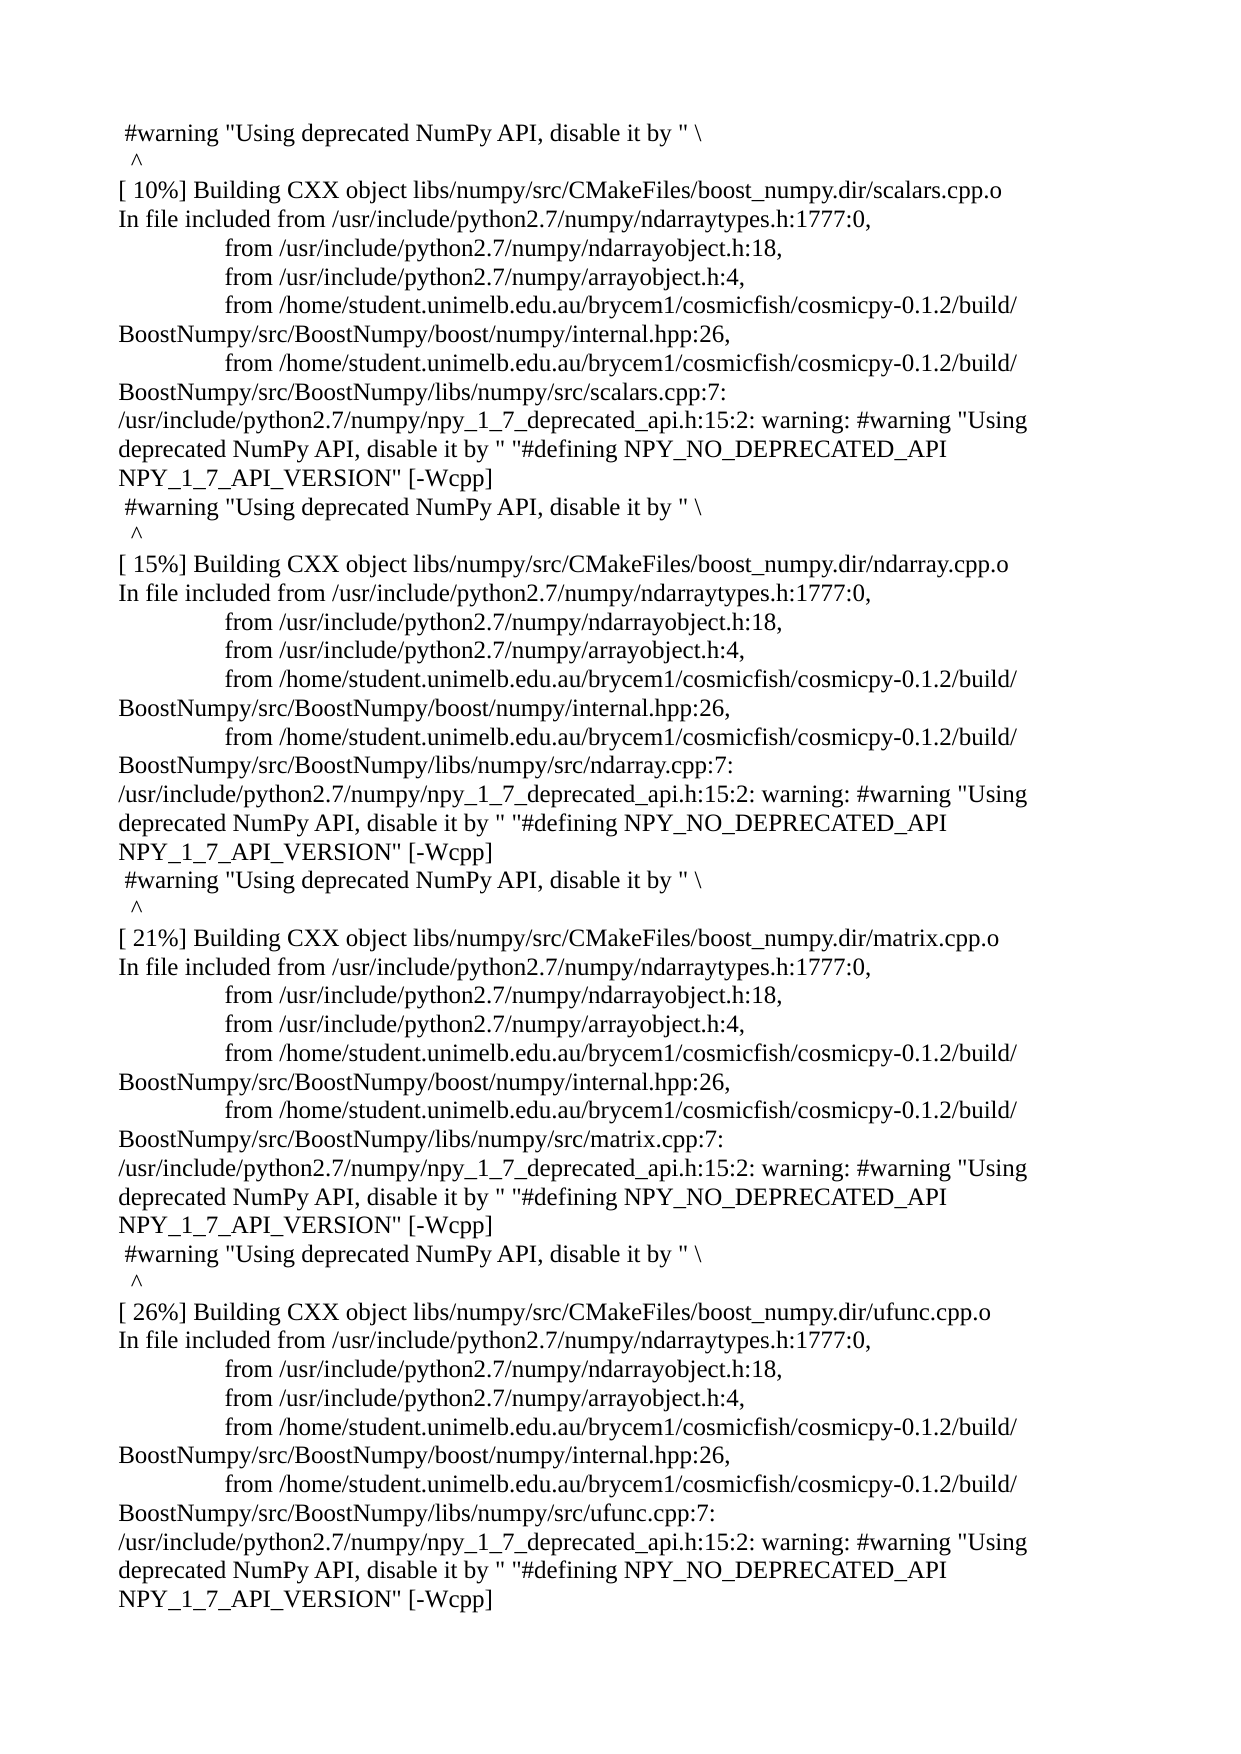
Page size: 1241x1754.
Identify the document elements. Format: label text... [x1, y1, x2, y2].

text from /home/student.unimelb.edu.au/brycem1/cosmicfish/cosmicpy-0.1.2/build/BoostNumpy/src/BoostNumpy/libs/numpy/src/ufunc.cpp:7: [118, 1469, 1122, 1527]
text #warning "Using deprecated NumPy API, disable it by " \ [118, 866, 1122, 894]
text [ 26%] Building CXX object libs/numpy/src/CMakeFiles/boost_numpy.dir/ufunc.cpp.o [118, 1297, 1122, 1326]
text ^ [118, 1268, 1122, 1297]
text #warning "Using deprecated NumPy API, disable it by " \ [118, 492, 1122, 521]
text from /usr/include/python2.7/numpy/ndarrayobject.h:18, [118, 607, 1122, 636]
text In file included from /usr/include/python2.7/numpy/ndarraytypes.h:1777:0, [118, 1326, 1122, 1354]
text from /usr/include/python2.7/numpy/ndarrayobject.h:18, [118, 1354, 1122, 1383]
text /usr/include/python2.7/numpy/npy_1_7_deprecated_api.h:15:2: warning: #warning "Using deprecated NumPy API, disable it by " "#defining NPY_NO_DEPRECATED_API NPY_1_7_API_VERSION" [-Wcpp] [118, 406, 1122, 492]
text /usr/include/python2.7/numpy/npy_1_7_deprecated_api.h:15:2: warning: #warning "Using deprecated NumPy API, disable it by " "#defining NPY_NO_DEPRECATED_API NPY_1_7_API_VERSION" [-Wcpp] [118, 1153, 1122, 1239]
text from /usr/include/python2.7/numpy/arrayobject.h:4, [118, 636, 1122, 664]
text from /usr/include/python2.7/numpy/ndarrayobject.h:18, [118, 981, 1122, 1009]
text ^ [118, 521, 1122, 549]
text from /home/student.unimelb.edu.au/brycem1/cosmicfish/cosmicpy-0.1.2/build/BoostNumpy/src/BoostNumpy/boost/numpy/internal.hpp:26, [118, 1038, 1122, 1096]
text from /home/student.unimelb.edu.au/brycem1/cosmicfish/cosmicpy-0.1.2/build/BoostNumpy/src/BoostNumpy/boost/numpy/internal.hpp:26, [118, 664, 1122, 722]
text from /usr/include/python2.7/numpy/arrayobject.h:4, [118, 262, 1122, 291]
text In file included from /usr/include/python2.7/numpy/ndarraytypes.h:1777:0, [118, 578, 1122, 607]
text from /usr/include/python2.7/numpy/ndarrayobject.h:18, [118, 233, 1122, 262]
text from /home/student.unimelb.edu.au/brycem1/cosmicfish/cosmicpy-0.1.2/build/BoostNumpy/src/BoostNumpy/boost/numpy/internal.hpp:26, [118, 1412, 1122, 1469]
text [ 10%] Building CXX object libs/numpy/src/CMakeFiles/boost_numpy.dir/scalars.cpp.o [118, 176, 1122, 204]
text from /home/student.unimelb.edu.au/brycem1/cosmicfish/cosmicpy-0.1.2/build/BoostNumpy/src/BoostNumpy/libs/numpy/src/scalars.cpp:7: [118, 348, 1122, 406]
text #warning "Using deprecated NumPy API, disable it by " \ [118, 118, 1122, 147]
text [ 15%] Building CXX object libs/numpy/src/CMakeFiles/boost_numpy.dir/ndarray.cpp.o [118, 549, 1122, 578]
text /usr/include/python2.7/numpy/npy_1_7_deprecated_api.h:15:2: warning: #warning "Using deprecated NumPy API, disable it by " "#defining NPY_NO_DEPRECATED_API NPY_1_7_API_VERSION" [-Wcpp] [118, 779, 1122, 866]
text from /usr/include/python2.7/numpy/arrayobject.h:4, [118, 1383, 1122, 1412]
text from /home/student.unimelb.edu.au/brycem1/cosmicfish/cosmicpy-0.1.2/build/BoostNumpy/src/BoostNumpy/boost/numpy/internal.hpp:26, [118, 291, 1122, 348]
text [ 21%] Building CXX object libs/numpy/src/CMakeFiles/boost_numpy.dir/matrix.cpp.o [118, 923, 1122, 952]
text In file included from /usr/include/python2.7/numpy/ndarraytypes.h:1777:0, [118, 952, 1122, 981]
text ^ [118, 894, 1122, 923]
text #warning "Using deprecated NumPy API, disable it by " \ [118, 1239, 1122, 1268]
text from /home/student.unimelb.edu.au/brycem1/cosmicfish/cosmicpy-0.1.2/build/BoostNumpy/src/BoostNumpy/libs/numpy/src/ndarray.cpp:7: [118, 722, 1122, 779]
text In file included from /usr/include/python2.7/numpy/ndarraytypes.h:1777:0, [118, 204, 1122, 233]
text ^ [118, 147, 1122, 176]
text /usr/include/python2.7/numpy/npy_1_7_deprecated_api.h:15:2: warning: #warning "Using deprecated NumPy API, disable it by " "#defining NPY_NO_DEPRECATED_API NPY_1_7_API_VERSION" [-Wcpp] [118, 1527, 1122, 1613]
text from /usr/include/python2.7/numpy/arrayobject.h:4, [118, 1009, 1122, 1038]
text from /home/student.unimelb.edu.au/brycem1/cosmicfish/cosmicpy-0.1.2/build/BoostNumpy/src/BoostNumpy/libs/numpy/src/matrix.cpp:7: [118, 1096, 1122, 1153]
